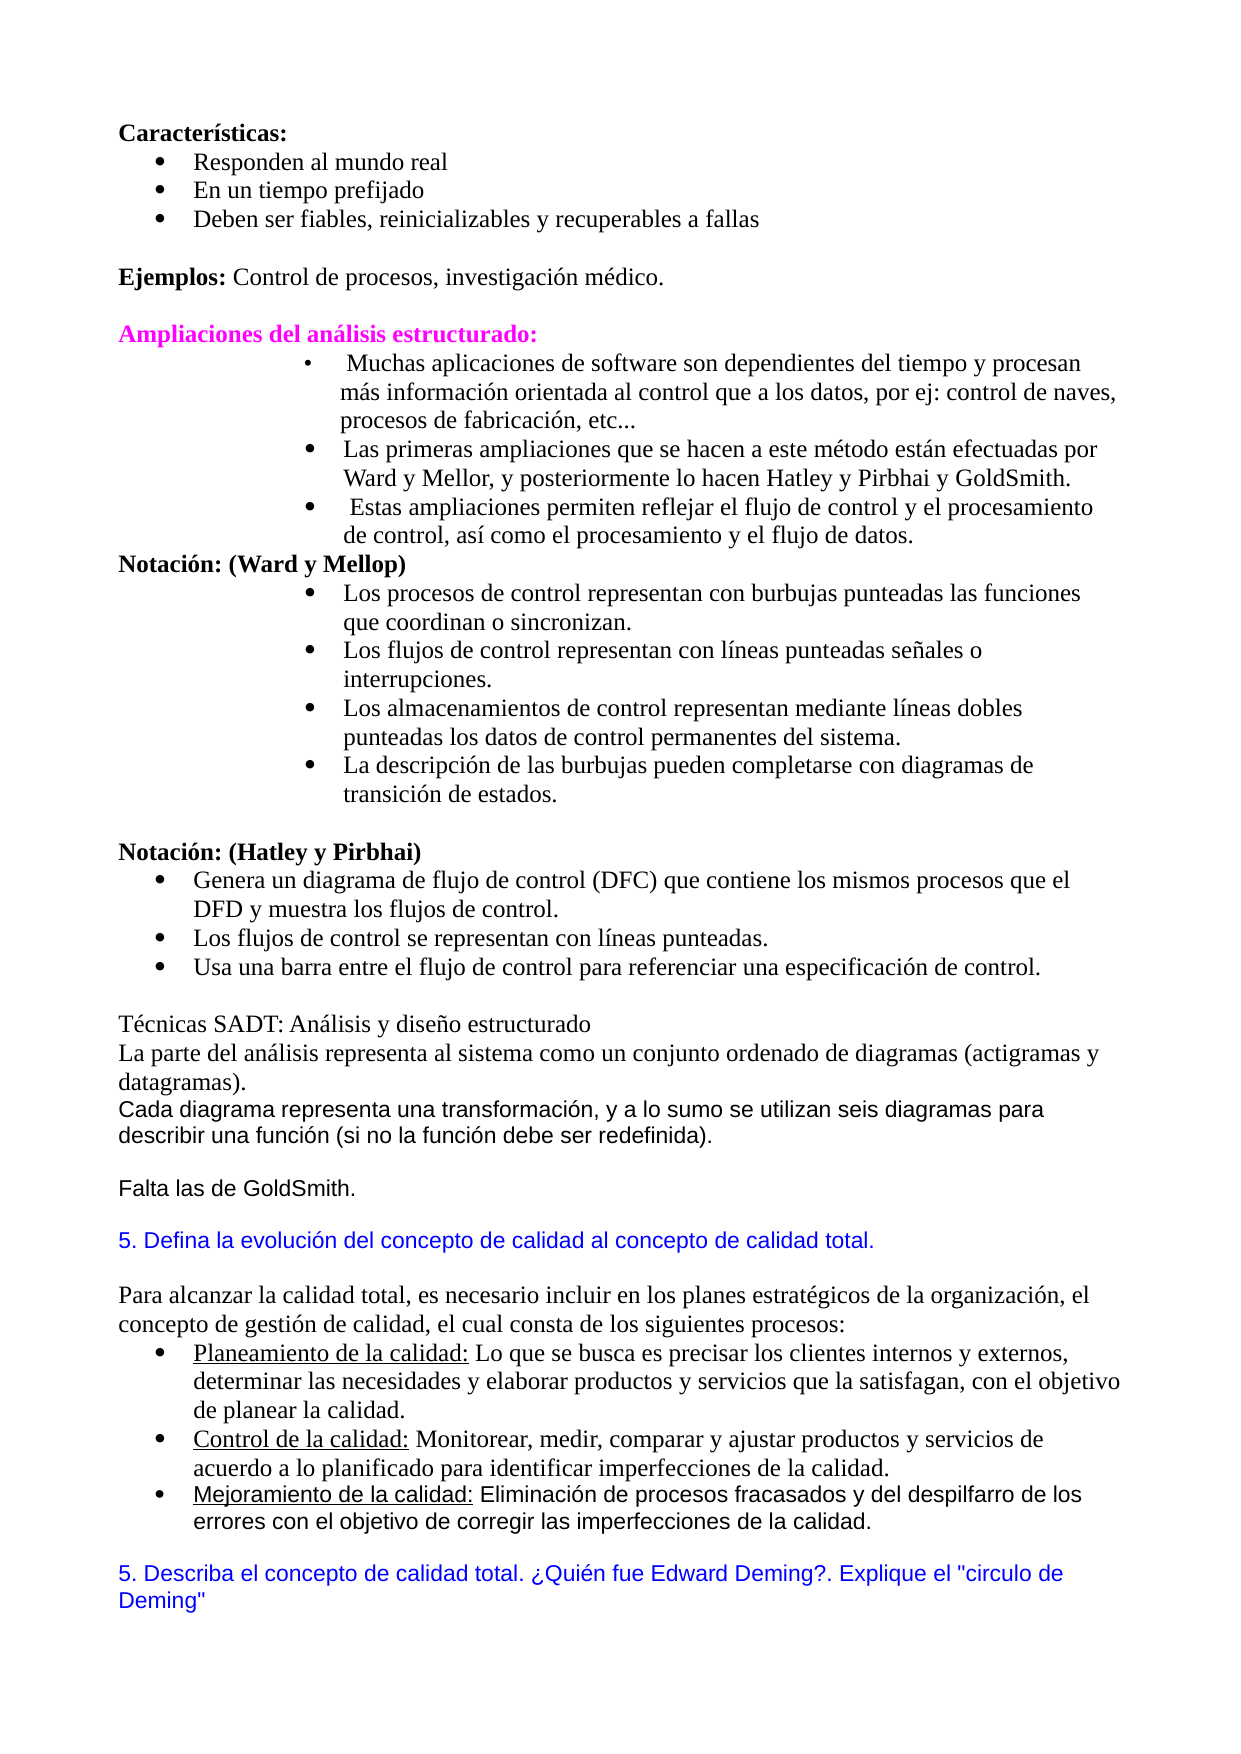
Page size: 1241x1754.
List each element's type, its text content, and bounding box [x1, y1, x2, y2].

list En un tiempo prefijado [156, 176, 1122, 204]
list Genera un diagrama de flujo de control (DFC) que contiene los mismos procesos que el DFD y muestra los flujos de control. [156, 866, 1122, 923]
text Falta las de GoldSmith. [118, 1175, 1122, 1201]
list Planeamiento de la calidad: Lo que se busca es precisar los clientes internos y externos, determinar las necesidades y elaborar productos y servicios que la satisfagan, con el objetivo de planear la calidad. [156, 1338, 1122, 1424]
list Deben ser fiables, reinicializables y recuperables a fallas [156, 204, 1122, 233]
text 5. Describa el concepto de calidad total. ¿Quién fue Edward Deming?. Explique el "circulo de Deming" [118, 1560, 1122, 1613]
text Cada diagrama representa una transformación, y a lo sumo se utilizan seis diagramas para describir una función (si no la función debe ser redefinida). [118, 1096, 1122, 1148]
list Los flujos de control se representan con líneas punteadas. [156, 923, 1122, 952]
text Ejemplos: Control de procesos, investigación médico. [118, 262, 1122, 291]
list Las primeras ampliaciones que se hacen a este método están efectuadas por Ward y Mellor, y posteriormente lo hacen Hatley y Pirbhai y GoldSmith. [306, 434, 1122, 492]
list La descripción de las burbujas pueden completarse con diagramas de transición de estados. [306, 751, 1122, 808]
list Estas ampliaciones permiten reflejar el flujo de control y el procesamiento de control, así como el procesamiento y el flujo de datos. [306, 492, 1122, 549]
list Control de la calidad: Monitorear, medir, comparar y ajustar productos y servicios de acuerdo a lo planificado para identificar imperfecciones de la calidad. [156, 1424, 1122, 1481]
text 5. Defina la evolución del concepto de calidad al concepto de calidad total. [118, 1227, 1122, 1254]
text Notación: (Ward y Mellop) [118, 549, 1122, 578]
text La parte del análisis representa al sistema como un conjunto ordenado de diagramas (actigramas y datagramas). [118, 1038, 1122, 1096]
text Técnicas SADT: Análisis y diseño estructurado [118, 1009, 1122, 1038]
text Notación: (Hatley y Pirbhai) [118, 837, 1122, 866]
text Características: [118, 118, 1122, 147]
list Usa una barra entre el flujo de control para referenciar una especificación de control. [156, 952, 1122, 981]
text • Muchas aplicaciones de software son dependientes del tiempo y procesan más información orientada al control que a los datos, por ej: control de naves, procesos de fabricación, etc... [118, 348, 1122, 434]
list Los flujos de control representan con líneas punteadas señales o interrupciones. [306, 636, 1122, 693]
text Para alcanzar la calidad total, es necesario incluir en los planes estratégicos de la organización, el concepto de gestión de calidad, el cual consta de los siguientes procesos: [118, 1280, 1122, 1338]
list Los almacenamientos de control representan mediante líneas dobles punteadas los datos de control permanentes del sistema. [306, 693, 1122, 751]
list Responden al mundo real [156, 147, 1122, 176]
list Los procesos de control representan con burbujas punteadas las funciones que coordinan o sincronizan. [306, 578, 1122, 636]
list Mejoramiento de la calidad: Eliminación de procesos fracasados y del despilfarro de los errores con el objetivo de corregir las imperfecciones de la calidad. [156, 1481, 1122, 1534]
text Ampliaciones del análisis estructurado: [118, 319, 1122, 348]
